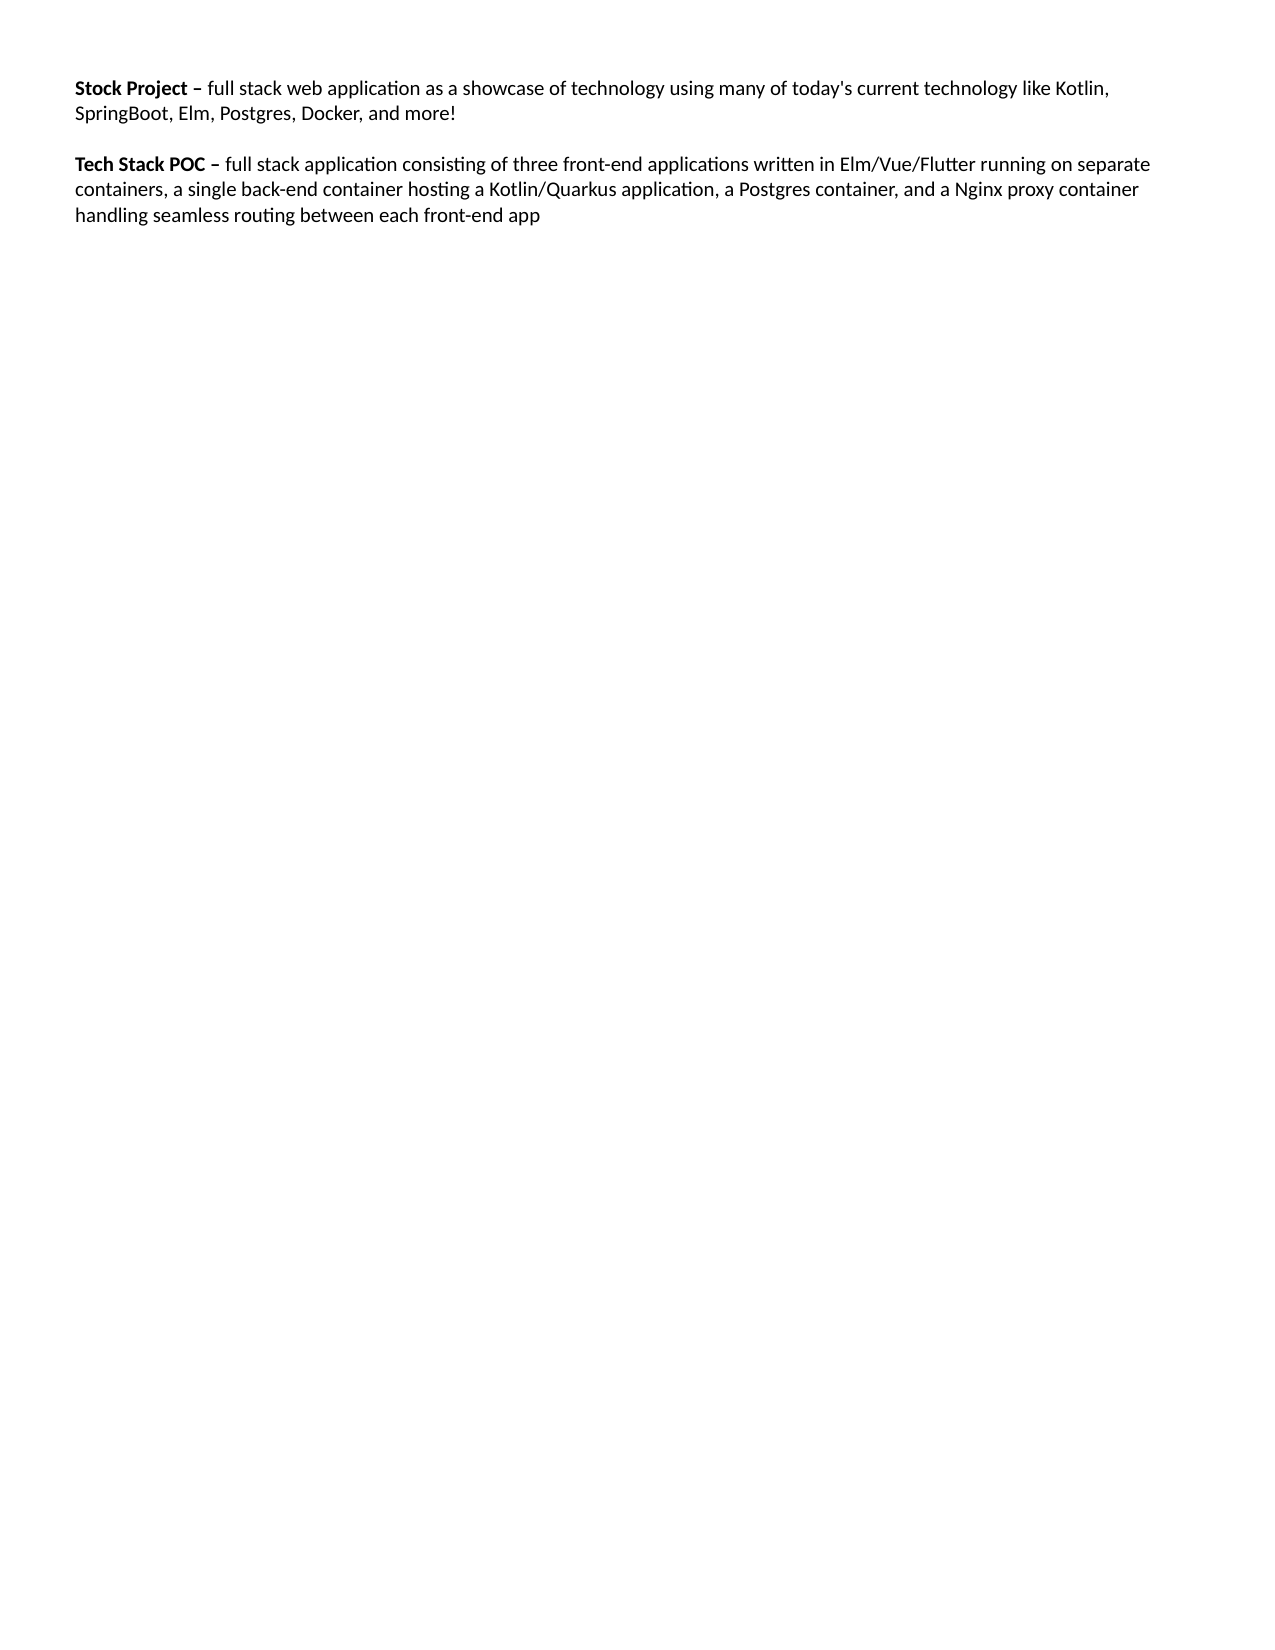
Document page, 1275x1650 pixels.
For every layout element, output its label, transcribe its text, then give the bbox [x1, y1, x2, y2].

text Stock Project – full stack web application as a showcase of technology using many of today's current technology like Kotlin, SpringBoot, Elm, Postgres, Docker, and more! [75, 75, 1200, 126]
text Tech Stack POC – full stack application consisting of three front-end applications written in Elm/Vue/Flutter running on separate containers, a single back-end container hosting a Kotlin/Quarkus application, a Postgres container, and a Nginx proxy container handling seamless routing between each front-end app [75, 151, 1200, 227]
